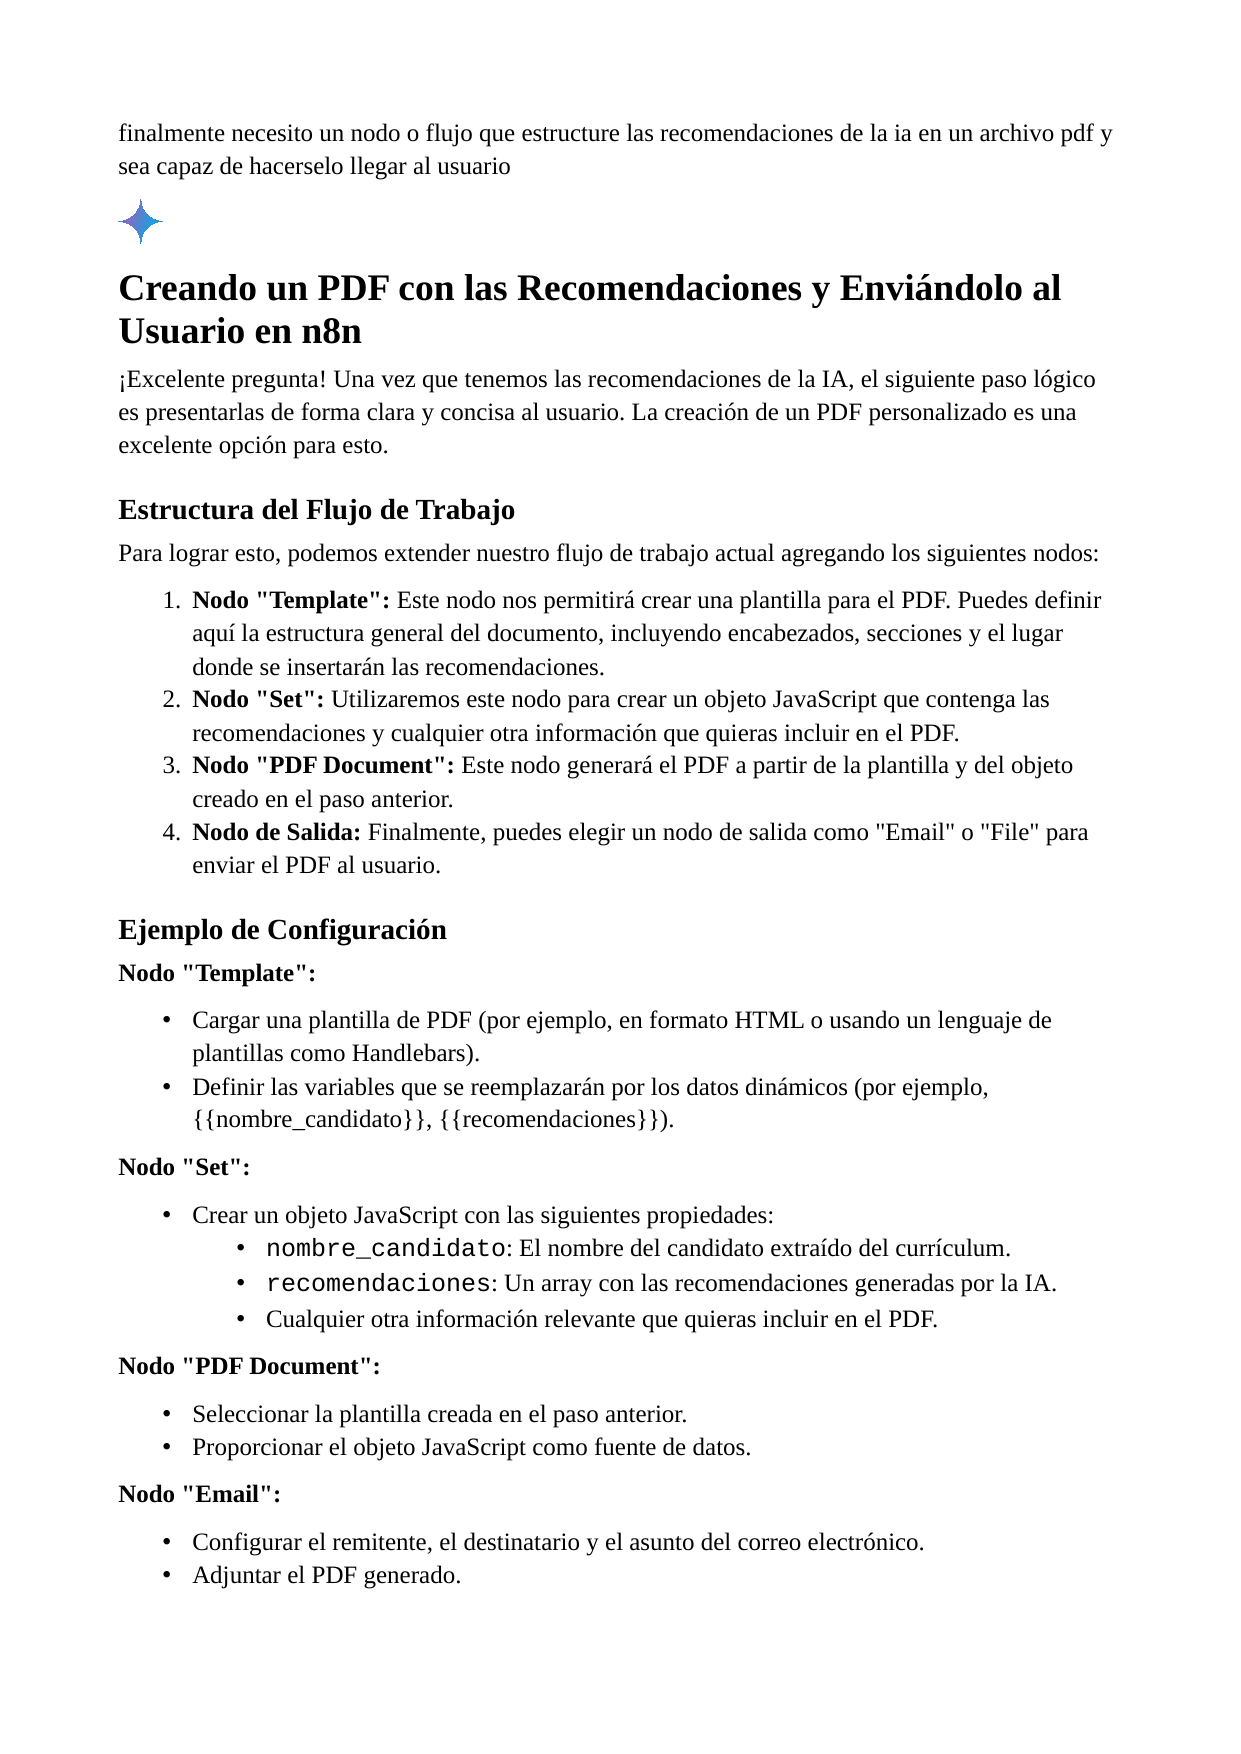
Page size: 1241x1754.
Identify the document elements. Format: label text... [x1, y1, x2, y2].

subtitle Ejemplo de Configuración [118, 912, 1122, 945]
list Nodo de Salida: Finalmente, puedes elegir un nodo de salida como "Email" o "File" para enviar el PDF al usuario. [162, 817, 1122, 878]
text Nodo "PDF Document": [118, 1351, 1122, 1380]
subtitle Estructura del Flujo de Trabajo [118, 492, 1122, 525]
list Crear un objeto JavaScript con las siguientes propiedades: [162, 1200, 1122, 1228]
list recomendaciones: Un array con las recomendaciones generadas por la IA. [236, 1268, 1122, 1299]
list Nodo "Template": Este nodo nos permitirá crear una plantilla para el PDF. Puedes definir aquí la estructura general del documento, incluyendo encabezados, secciones y el lugar donde se insertarán las recomendaciones. [162, 586, 1122, 680]
list Proporcionar el objeto JavaScript como fuente de datos. [162, 1432, 1122, 1461]
list Definir las variables que se reemplazarán por los datos dinámicos (por ejemplo, {{nombre_candidato}}, {{recomendaciones}}). [162, 1072, 1122, 1133]
list Seleccionar la plantilla creada en el paso anterior. [162, 1399, 1122, 1428]
subtitle Creando un PDF con las Recomendaciones y Enviándolo al Usuario en n8n [118, 265, 1122, 351]
text finalmente necesito un nodo o flujo que estructure las recomendaciones de la ia en un archivo pdf y sea capaz de hacerselo llegar al usuario [118, 118, 1122, 180]
text ¡Excelente pregunta! Una vez que tenemos las recomendaciones de la IA, el siguiente paso lógico es presentarlas de forma clara y concisa al usuario. La creación de un PDF personalizado es una excelente opción para esto. [118, 364, 1122, 458]
text Nodo "Email": [118, 1479, 1122, 1508]
list Nodo "PDF Document": Este nodo generará el PDF a partir de la plantilla y del objeto creado en el paso anterior. [162, 751, 1122, 812]
text Para lograr esto, podemos extender nuestro flujo de trabajo actual agregando los siguientes nodos: [118, 538, 1122, 567]
list Cargar una plantilla de PDF (por ejemplo, en formato HTML o usando un lenguaje de plantillas como Handlebars). [162, 1006, 1122, 1067]
text Nodo "Template": [118, 958, 1122, 987]
list Adjuntar el PDF generado. [162, 1560, 1122, 1589]
list nombre_candidato: El nombre del candidato extraído del currículum. [236, 1233, 1122, 1264]
text Nodo "Set": [118, 1152, 1122, 1181]
list Cualquier otra información relevante que quieras incluir en el PDF. [236, 1304, 1122, 1332]
list Configurar el remitente, el destinatario y el asunto del correo electrónico. [162, 1527, 1122, 1556]
list Nodo "Set": Utilizaremos este nodo para crear un objeto JavaScript que contenga las recomendaciones y cualquier otra información que quieras incluir en el PDF. [162, 684, 1122, 746]
